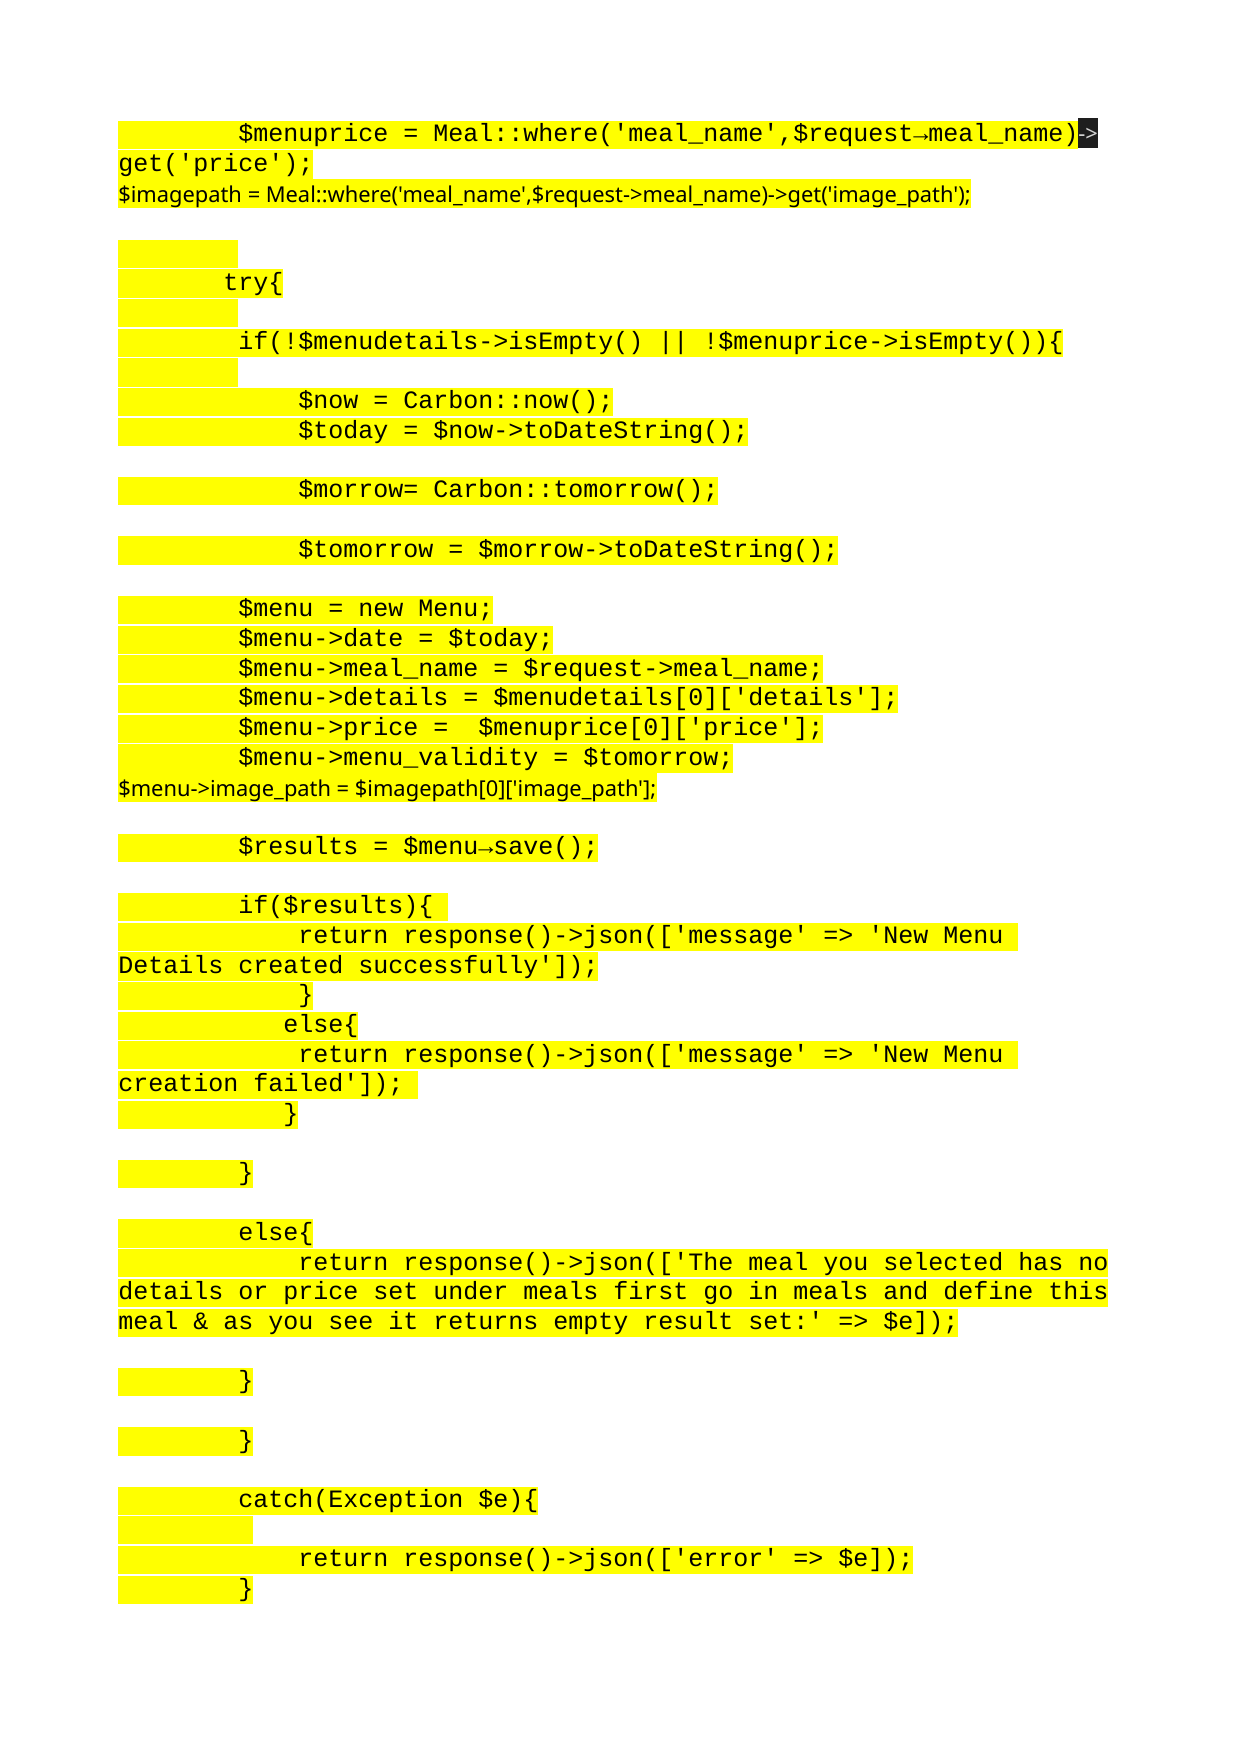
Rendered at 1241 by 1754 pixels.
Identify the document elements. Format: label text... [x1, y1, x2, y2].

text $now = Carbon::now(); [118, 387, 1122, 416]
text } [118, 1159, 1122, 1188]
text $menu->price = $menuprice[0]['price']; [118, 713, 1122, 743]
text $morrow= Carbon::tomorrow(); [118, 476, 1122, 505]
text $menu->details = $menudetails[0]['details']; [118, 683, 1122, 713]
text } [118, 1366, 1122, 1396]
text catch(Exception $e){ [118, 1485, 1122, 1515]
text } [118, 1574, 1122, 1604]
text $menu = new Menu; [118, 594, 1122, 624]
text } [118, 1099, 1122, 1129]
text $menu->image_path = $imagepath[0]['image_path']; [118, 773, 1122, 802]
text return response()->json(['error' => $e]); [118, 1544, 1122, 1574]
text else{ [118, 1010, 1122, 1040]
text $imagepath = Meal::where('meal_name',$request->meal_name)->get('image_path'); [118, 179, 1122, 208]
text } [118, 1426, 1122, 1456]
text if(!$menudetails->isEmpty() || !$menuprice->isEmpty()){ [118, 327, 1122, 357]
text return response()->json(['The meal you selected has no details or price set under meals first go in meals and define this meal & as you see it returns empty result set:' => $e]); [118, 1248, 1122, 1337]
text $menu->date = $today; [118, 624, 1122, 654]
text $results = $menu→save(); [118, 832, 1122, 862]
text $menu->meal_name = $request->meal_name; [118, 654, 1122, 683]
text get('price'); [118, 149, 1122, 179]
text return response()->json(['message' => 'New Menu creation failed']); [118, 1040, 1122, 1099]
text } [118, 981, 1122, 1010]
text $menu->menu_validity = $tomorrow; [118, 743, 1122, 773]
text return response()->json(['message' => 'New Menu Details created successfully']); [118, 921, 1122, 981]
text $menuprice = Meal::where('meal_name',$request→meal_name)-> [118, 118, 1122, 149]
text else{ [118, 1218, 1122, 1248]
text $tomorrow = $morrow->toDateString(); [118, 535, 1122, 565]
text try{ [118, 268, 1122, 298]
text $today = $now->toDateString(); [118, 416, 1122, 446]
text if($results){ [118, 891, 1122, 921]
